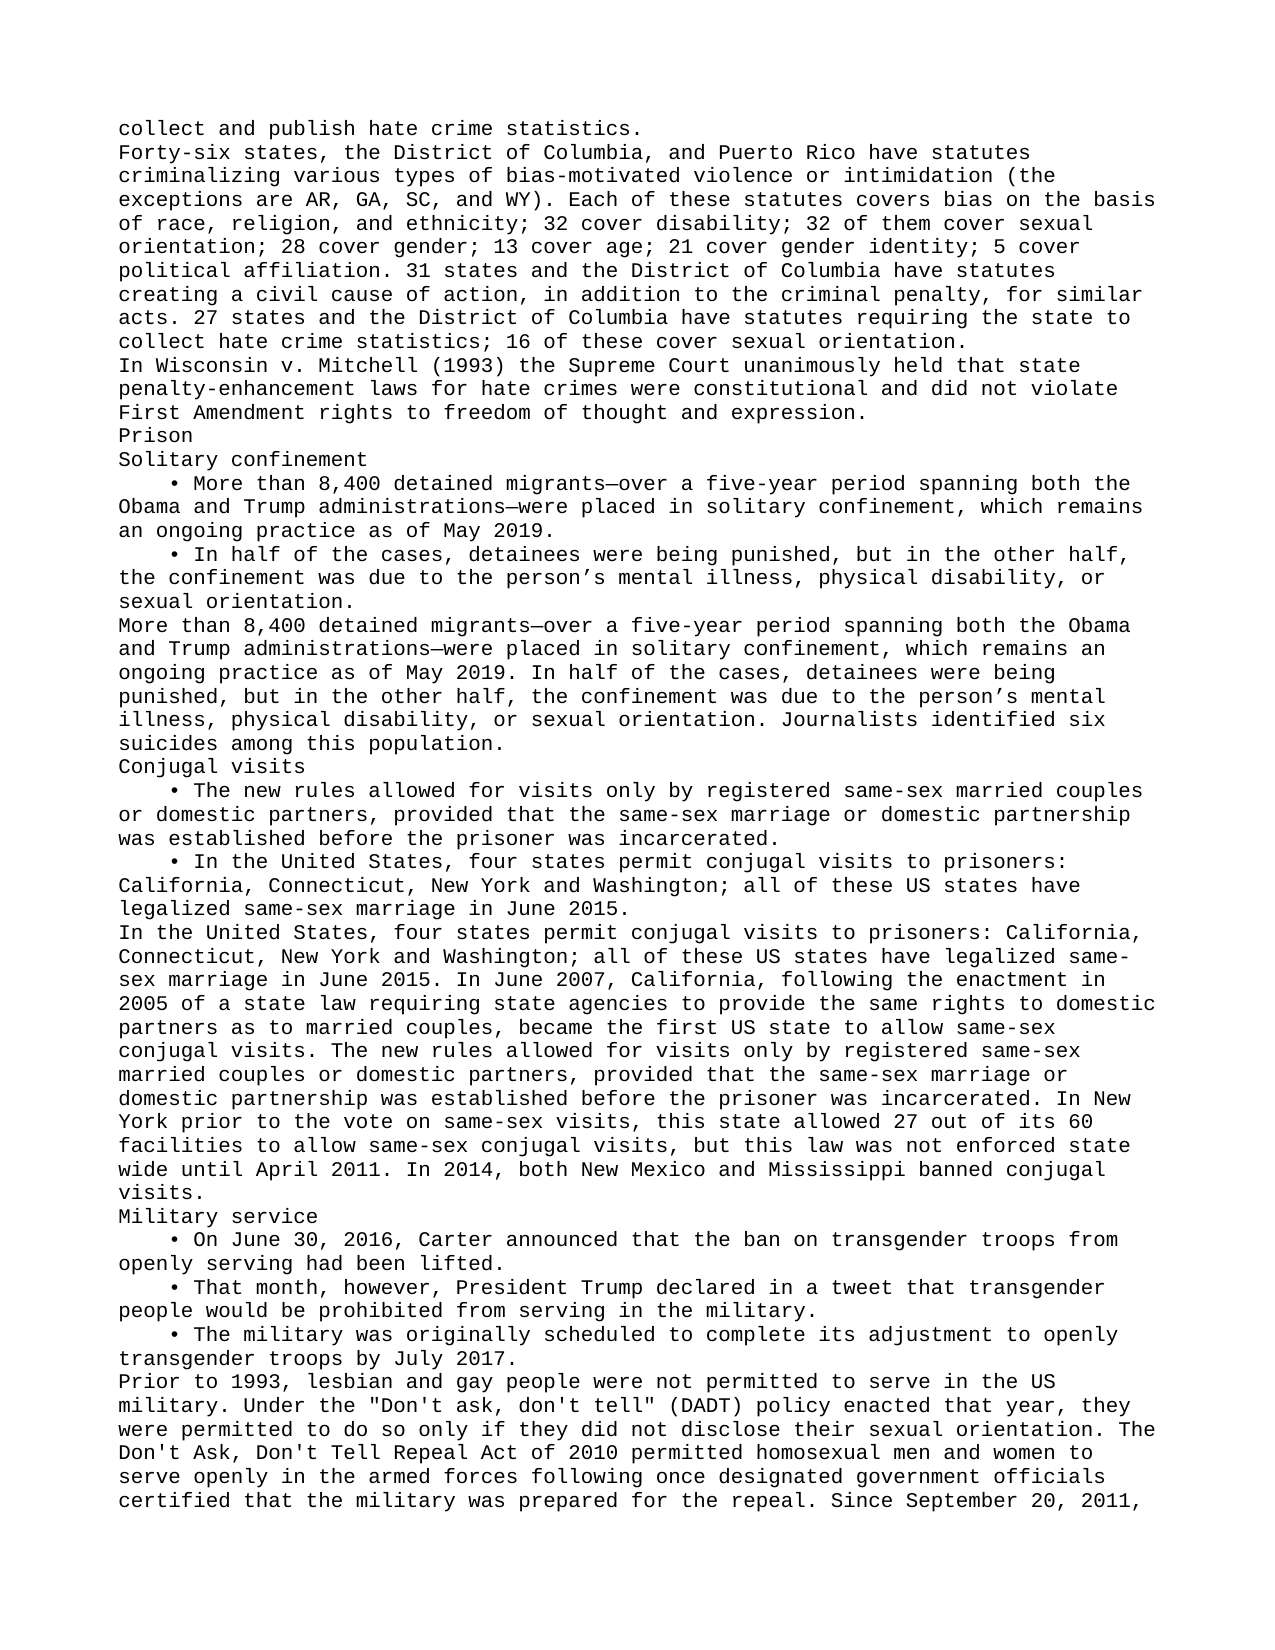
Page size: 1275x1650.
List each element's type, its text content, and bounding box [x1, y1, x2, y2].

text Forty-six states, the District of Columbia, and Puerto Rico have statutes criminalizing various types of bias-motivated violence or intimidation (the exceptions are AR, GA, SC, and WY). Each of these statutes covers bias on the basis of race, religion, and ethnicity; 32 cover disability; 32 of them cover sexual orientation; 28 cover gender; 13 cover age; 21 cover gender identity; 5 cover political affiliation. 31 states and the District of Columbia have statutes creating a civil cause of action, in addition to the criminal penalty, for similar acts. 27 states and the District of Columbia have statutes requiring the state to collect hate crime statistics; 16 of these cover sexual orientation. [118, 142, 1157, 354]
text • In the United States, four states permit conjugal visits to prisoners: California, Connecticut, New York and Washington; all of these US states have legalized same-sex marriage in June 2015. [118, 851, 1157, 922]
text • The new rules allowed for visits only by registered same-sex married couples or domestic partners, provided that the same-sex marriage or domestic partnership was established before the prisoner was incarcerated. [118, 780, 1157, 851]
text • In half of the cases, detainees were being punished, but in the other half, the confinement was due to the person’s mental illness, physical disability, or sexual orientation. [118, 544, 1157, 615]
text In Wisconsin v. Mitchell (1993) the Supreme Court unanimously held that state penalty-enhancement laws for hate crimes were constitutional and did not violate First Amendment rights to freedom of thought and expression. [118, 354, 1157, 426]
text In the United States, four states permit conjugal visits to prisoners: California, Connecticut, New York and Washington; all of these US states have legalized same-sex marriage in June 2015. In June 2007, California, following the enactment in 2005 of a state law requiring state agencies to provide the same rights to domestic partners as to married couples, became the first US state to allow same-sex conjugal visits. The new rules allowed for visits only by registered same-sex married couples or domestic partners, provided that the same-sex marriage or domestic partnership was established before the prisoner was incarcerated. In New York prior to the vote on same-sex visits, this state allowed 27 out of its 60 facilities to allow same-sex conjugal visits, but this law was not enforced state wide until April 2011. In 2014, both New Mexico and Mississippi banned conjugal visits. [118, 922, 1157, 1206]
text Prison [118, 426, 1157, 449]
text Military service [118, 1206, 1157, 1229]
text • That month, however, President Trump declared in a tweet that transgender people would be prohibited from serving in the military. [118, 1277, 1157, 1324]
text • More than 8,400 detained migrants—over a five-year period spanning both the Obama and Trump administrations—were placed in solitary confinement, which remains an ongoing practice as of May 2019. [118, 473, 1157, 544]
text Solitary confinement [118, 449, 1157, 473]
text collect and publish hate crime statistics. [118, 118, 1157, 142]
text • The military was originally scheduled to complete its adjustment to openly transgender troops by July 2017. [118, 1324, 1157, 1371]
text Prior to 1993, lesbian and gay people were not permitted to serve in the US military. Under the "Don't ask, don't tell" (DADT) policy enacted that year, they were permitted to do so only if they did not disclose their sexual orientation. The Don't Ask, Don't Tell Repeal Act of 2010 permitted homosexual men and women to serve openly in the armed forces following once designated government officials certified that the military was prepared for the repeal. Since September 20, 2011, [118, 1371, 1157, 1513]
text • On June 30, 2016, Carter announced that the ban on transgender troops from openly serving had been lifted. [118, 1229, 1157, 1277]
text More than 8,400 detained migrants—over a five-year period spanning both the Obama and Trump administrations—were placed in solitary confinement, which remains an ongoing practice as of May 2019. In half of the cases, detainees were being punished, but in the other half, the confinement was due to the person’s mental illness, physical disability, or sexual orientation. Journalists identified six suicides among this population. [118, 615, 1157, 757]
text Conjugal visits [118, 757, 1157, 780]
